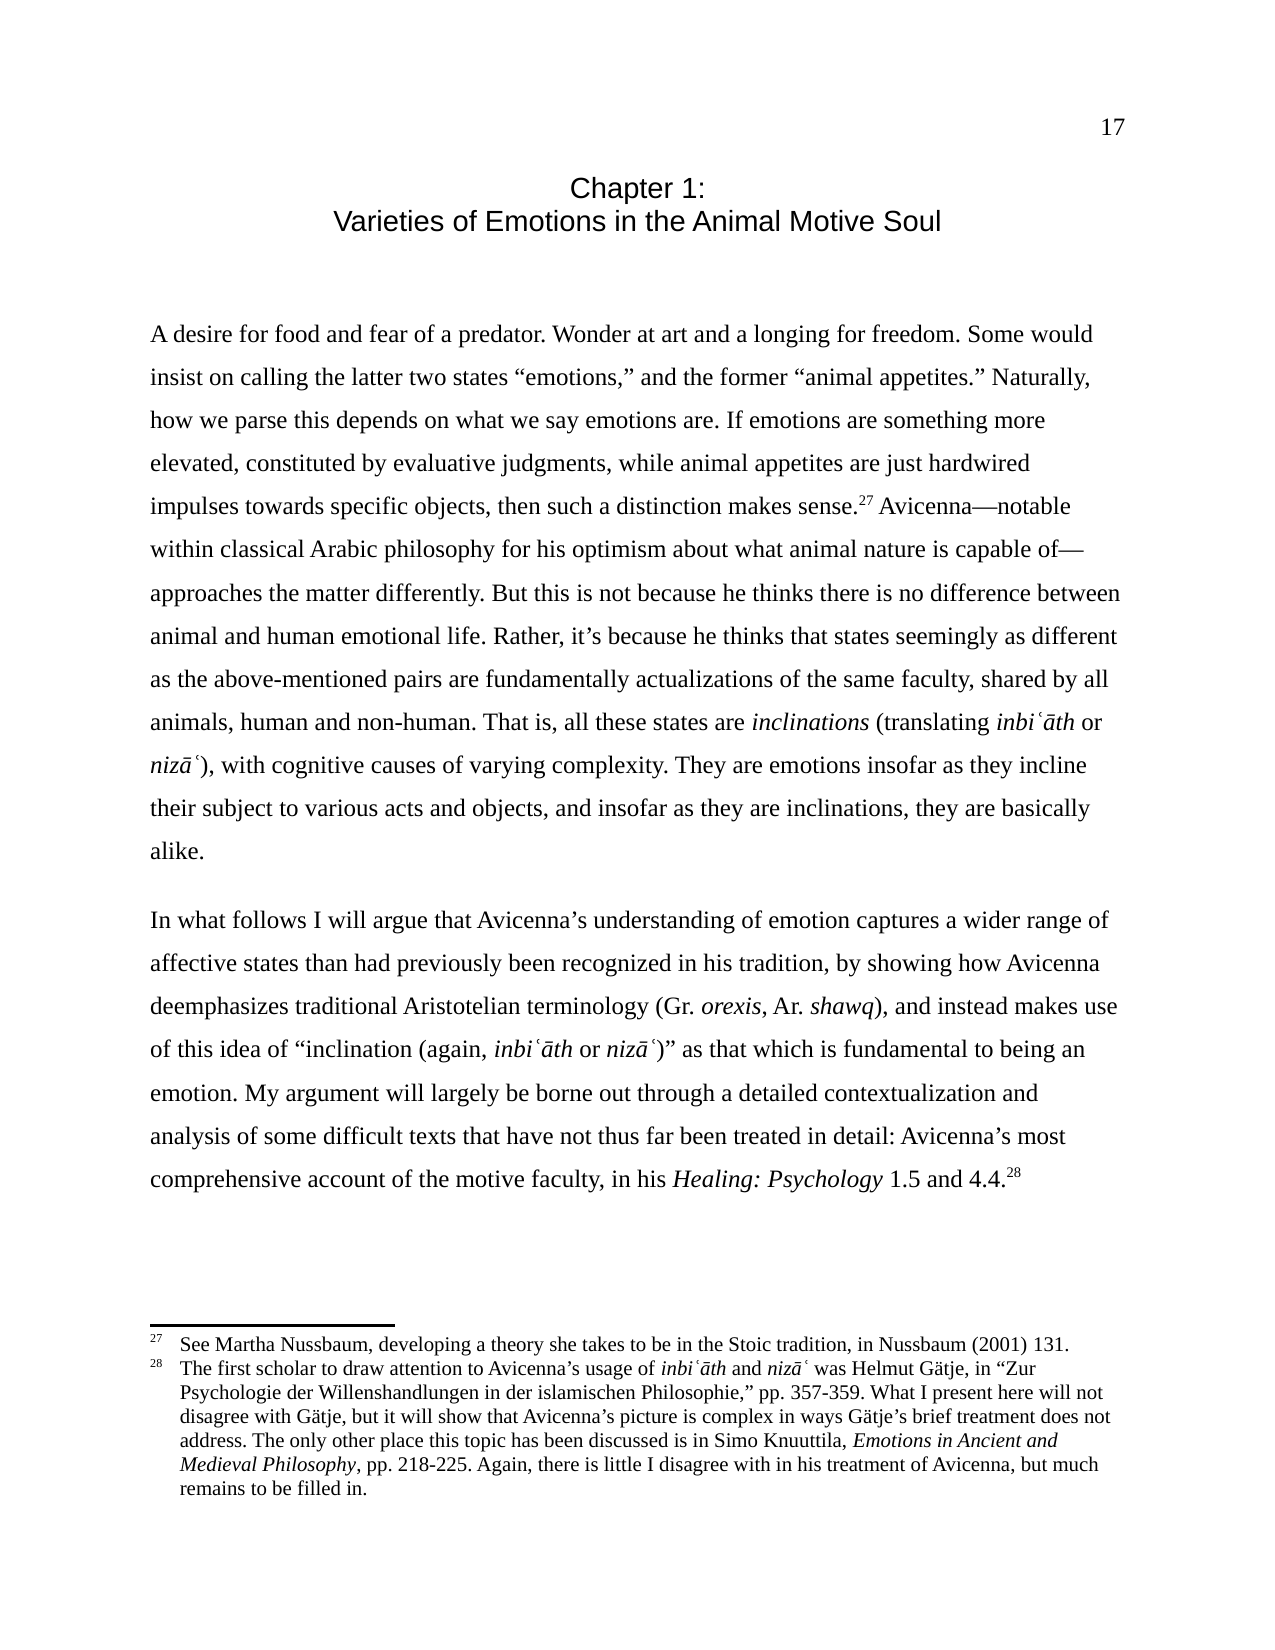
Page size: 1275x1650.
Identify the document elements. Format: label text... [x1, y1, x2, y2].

text See Martha Nussbaum, developing a theory she takes to be in the Stoic tradition, in Nussbaum (2001) 131. [150, 1332, 1125, 1356]
text In what follows I will argue that Avicenna’s understanding of emotion captures a wider range of affective states than had previously been recognized in his tradition, by showing how Avicenna deemphasizes traditional Aristotelian terminology (Gr. orexis, Ar. shawq), and instead makes use of this idea of “inclination (again, inbiʿāth or nizāʿ)” as that which is fundamental to being an emotion. My argument will largely be borne out through a detailed contextualization and analysis of some difficult texts that have not thus far been treated in detail: Avicenna’s most comprehensive account of the motive faculty, in his Healing: Psychology 1.5 and 4.4. [150, 905, 1125, 1193]
text The first scholar to draw attention to Avicenna’s usage of inbiʿāth and nizāʿ was Helmut Gätje, in “Zur Psychologie der Willenshandlungen in der islamischen Philosophie,” pp. 357-359. What I present here will not disagree with Gätje, but it will show that Avicenna’s picture is complex in ways Gätje’s brief treatment does not address. The only other place this topic has been discussed is in Simo Knuuttila, Emotions in Ancient and Medieval Philosophy, pp. 218-225. Again, there is little I disagree with in his treatment of Avicenna, but much remains to be filled in. [150, 1356, 1125, 1500]
subtitle Varieties of Emotions in the Animal Motive Soul [150, 204, 1125, 238]
text A desire for food and fear of a predator. Wonder at art and a longing for freedom. Some would insist on calling the latter two states “emotions,” and the former “animal appetites.” Naturally, how we parse this depends on what we say emotions are. If emotions are something more elevated, constituted by evaluative judgments, while animal appetites are just hardwired impulses towards specific objects, then such a distinction makes sense. Avicenna—notable within classical Arabic philosophy for his optimism about what animal nature is capable of—approaches the matter differently. But this is not because he thinks there is no difference between animal and human emotional life. Rather, it’s because he thinks that states seemingly as different as the above-mentioned pairs are fundamentally actualizations of the same faculty, shared by all animals, human and non-human. That is, all these states are inclinations (translating inbiʿāth or nizāʿ), with cognitive causes of varying complexity. They are emotions insofar as they incline their subject to various acts and objects, and insofar as they are inclinations, they are basically alike. [150, 319, 1125, 865]
subtitle Chapter 1: [150, 171, 1125, 204]
